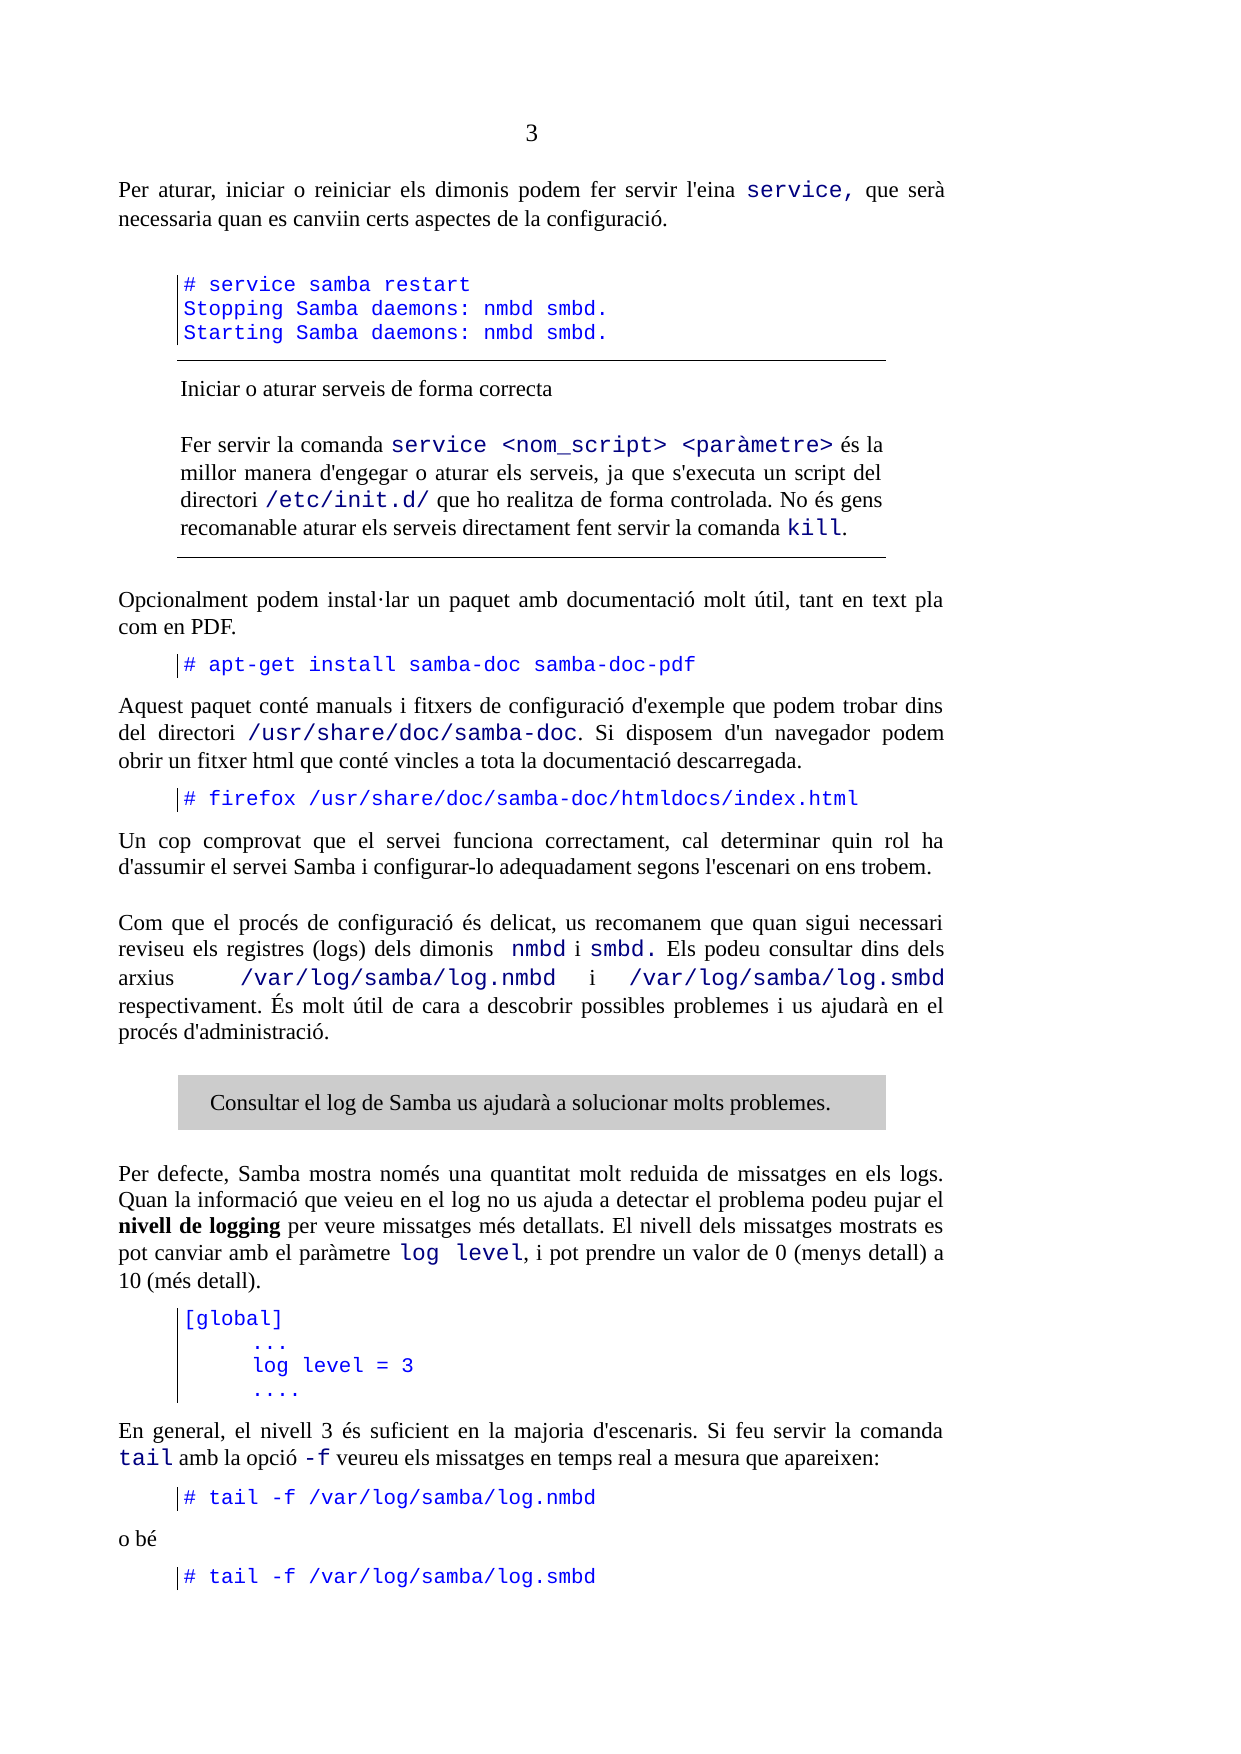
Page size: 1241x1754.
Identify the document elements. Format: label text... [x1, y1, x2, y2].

text # tail -f /var/log/samba/log.smbd [178, 1567, 886, 1590]
text log level = 3 [178, 1356, 886, 1379]
text [global] [178, 1308, 886, 1332]
text En general, el nivell 3 és suficient en la majoria d'escenaris. Si feu servir la comanda tail amb la opció -f veureu els missatges en temps real a mesura que apareixen: [118, 1418, 945, 1472]
text # firefox /usr/share/doc/samba-doc/htmldocs/index.html [178, 788, 886, 812]
text Iniciar o aturar serveis de forma correcta [177, 361, 886, 401]
text .... [178, 1379, 886, 1403]
text Starting Samba daemons: nmbd smbd. [178, 322, 886, 345]
text Consultar el log de Samba us ajudarà a solucionar molts problemes. [178, 1075, 886, 1130]
text Un cop comprovat que el servei funciona correctament, cal determinar quin rol ha d'assumir el servei Samba i configurar-lo adequadament segons l'escenari on ens trobem. [118, 827, 945, 879]
text # apt-get install samba-doc samba-doc-pdf [178, 654, 886, 678]
text Stopping Samba daemons: nmbd smbd. [178, 298, 886, 322]
text Fer servir la comanda service <nom_script> <paràmetre> és la millor manera d'engegar o aturar els serveis, ja que s'executa un script del directori /etc/init.d/ que ho realitza de forma controlada. No és gens recomanable aturar els serveis directament fent servir la comanda kill. [177, 416, 886, 557]
text o bé [118, 1525, 945, 1552]
text Com que el procés de configuració és delicat, us recomanem que quan sigui necessari reviseu els registres (logs) dels dimonis nmbd i smbd. Els podeu consultar dins dels arxius /var/log/samba/log.nmbd i /var/log/samba/log.smbd respectivament. És molt útil de cara a descobrir possibles problemes i us ajudarà en el procés d'administració. [118, 909, 945, 1044]
text # service samba restart [177, 274, 886, 298]
text # tail -f /var/log/samba/log.nmbd [178, 1487, 886, 1511]
text Opcionalment podem instal·lar un paquet amb documentació molt útil, tant en text pla com en PDF. [118, 587, 945, 639]
text ... [178, 1332, 886, 1356]
text Aquest paquet conté manuals i fitxers de configuració d'exemple que podem trobar dins del directori /usr/share/doc/samba-doc. Si disposem d'un navegador podem obrir un fitxer html que conté vincles a tota la documentació descarregada. [118, 692, 945, 773]
text Per aturar, iniciar o reiniciar els dimonis podem fer servir l'eina service, que serà necessaria quan es canviin certs aspectes de la configuració. [118, 176, 945, 231]
text Per defecte, Samba mostra només una quantitat molt reduida de missatges en els logs. Quan la informació que veieu en el log no us ajuda a detectar el problema podeu pujar el nivell de logging per veure missatges més detallats. El nivell dels missatges mostrats es pot canviar amb el paràmetre log level, i pot prendre un valor de 0 (menys detall) a 10 (més detall). [118, 1160, 945, 1293]
